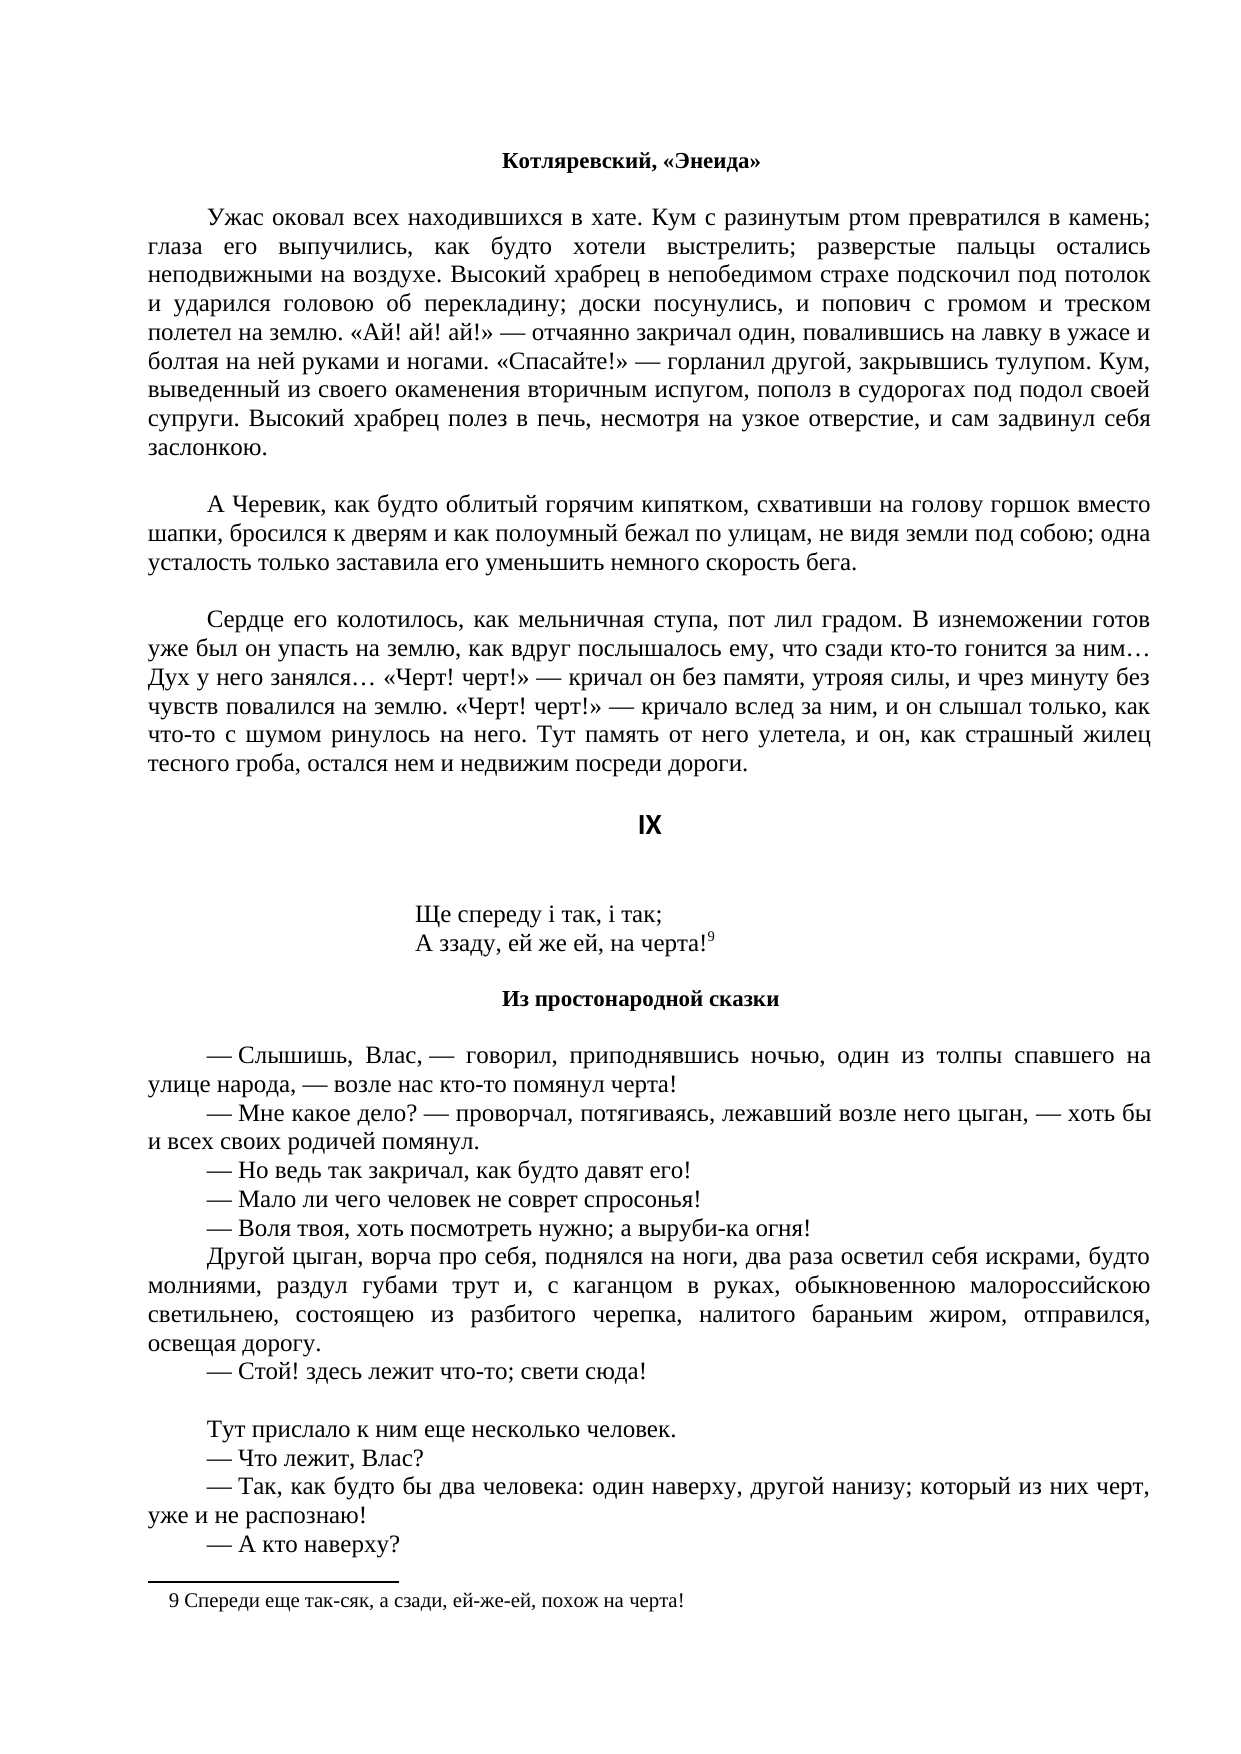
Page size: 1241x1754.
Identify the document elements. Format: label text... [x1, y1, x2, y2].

text — Мне какое дело? — проворчал, потягиваясь, лежавший возле него цыган, — хоть бы и всех своих родичей помянул. [148, 1098, 1152, 1155]
text — Воля твоя, хоть посмотреть нужно; а выруби-ка огня! [148, 1213, 1152, 1241]
text — Так, как будто бы два человека: один наверху, другой нанизу; который из них черт, уже и не распознаю! [148, 1471, 1152, 1529]
text Тут прислало к ним еще несколько человек. [148, 1414, 1152, 1443]
text — Что лежит, Влас? [148, 1443, 1152, 1471]
text — Слышишь, Влас, — говорил, приподнявшись ночью, один из толпы спавшего на улице народа, — возле нас кто-то помянул черта! [148, 1040, 1152, 1098]
text А Черевик, как будто облитый горячим кипятком, схвативши на голову горшок вместо шапки, бросился к дверям и как полоумный бежал по улицам, не видя земли под собою; одна усталость только заставила его уменьшить немного скорость бега. [148, 489, 1152, 576]
text Котляревский, «Энеида» [460, 147, 1152, 173]
text — Стой! здесь лежит что-то; свети сюда! [148, 1356, 1152, 1385]
subtitle IX [148, 806, 1152, 841]
text А ззаду, ей же ей, на черта! [356, 928, 1089, 956]
text Из простонародной сказки [460, 985, 1152, 1011]
text — Но ведь так закричал, как будто давят его! [148, 1155, 1152, 1184]
text Сердце его колотилось, как мельничная ступа, пот лил градом. В изнеможении готов уже был он упасть на землю, как вдруг послышалось ему, что сзади кто-то гонится за ним… Дух у него занялся… «Черт! черт!» — кричал он без памяти, утрояя силы, и чрез минуту без чувств повалился на землю. «Черт! черт!» — кричало вслед за ним, и он слышал только, как что-то с шумом ринулось на него. Тут память от него улетела, и он, как страшный жилец тесного гроба, остался нем и недвижим посреди дороги. [148, 604, 1152, 777]
text Другой цыган, ворча про себя, поднялся на ноги, два раза осветил себя искрами, будто молниями, раздул губами трут и, с каганцом в руках, обыкновенною малороссийскою светильнею, состоящею из разбитого черепка, налитого бараньим жиром, отправился, освещая дорогу. [148, 1241, 1152, 1356]
text Спереди еще так-сяк, а сзади, ей-же-ей, похож на черта! [148, 1588, 1152, 1612]
text Ужас оковал всех находившихся в хате. Кум с разинутым ртом превратился в камень; глаза его выпучились, как будто хотели выстрелить; разверстые пальцы остались неподвижными на воздухе. Высокий храбрец в непобедимом страхе подскочил под потолок и ударился головою об перекладину; доски посунулись, и попович с громом и треском полетел на землю. «Ай! ай! ай!» — отчаянно закричал один, повалившись на лавку в ужасе и болтая на ней руками и ногами. «Спасайте!» — горланил другой, закрывшись тулупом. Кум, выведенный из своего окаменения вторичным испугом, пополз в судорогах под подол своей супруги. Высокий храбрец полез в печь, несмотря на узкое отверстие, и сам задвинул себя заслонкою. [148, 202, 1152, 461]
text — Мало ли чего человек не соврет спросонья! [148, 1184, 1152, 1213]
text — А кто наверху? [148, 1529, 1152, 1558]
text Ще спереду i так, i так; [356, 899, 1089, 928]
